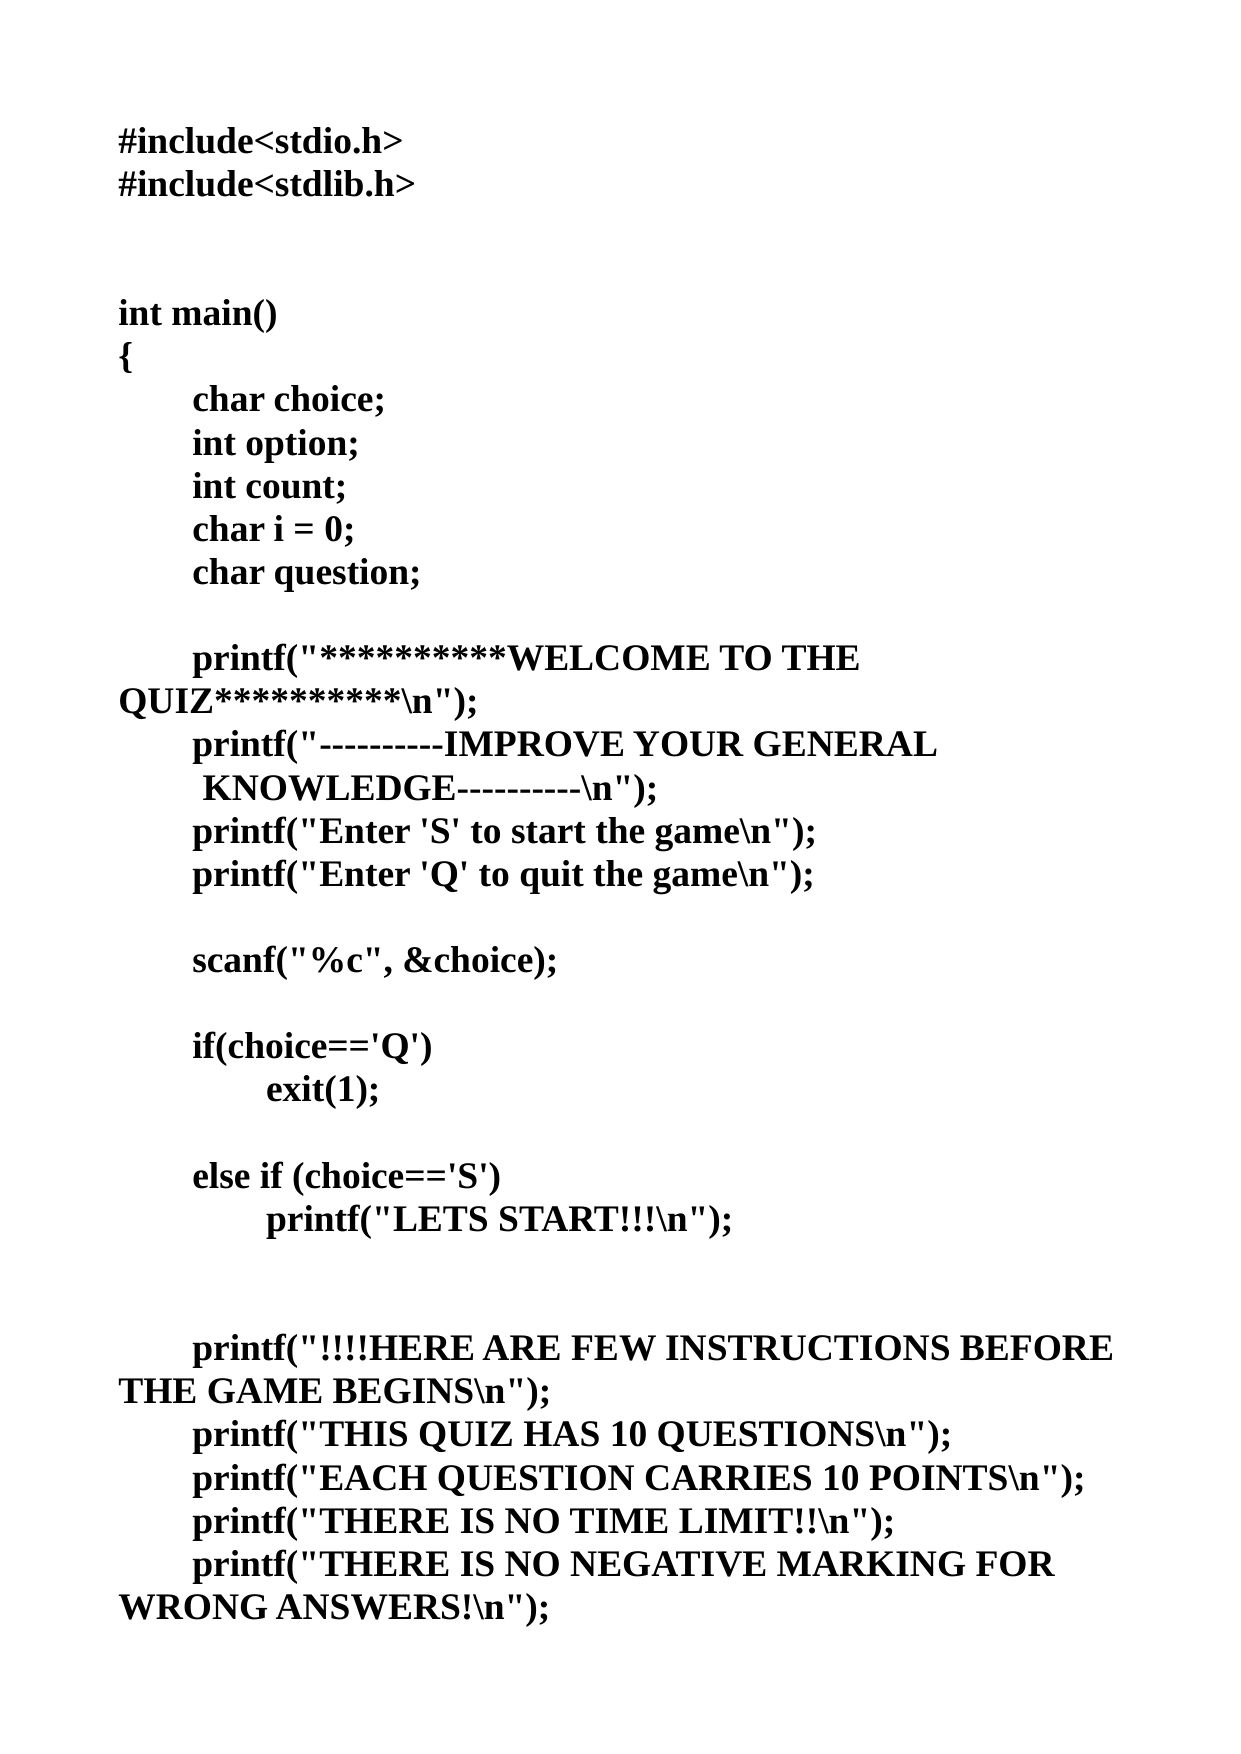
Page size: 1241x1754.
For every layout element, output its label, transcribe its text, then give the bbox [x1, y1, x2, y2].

text int count; [118, 463, 1122, 506]
text exit(1); [118, 1067, 1122, 1110]
text KNOWLEDGE----------\n"); [118, 765, 1122, 808]
text printf("EACH QUESTION CARRIES 10 POINTS\n"); [118, 1455, 1122, 1498]
text int main() [118, 291, 1122, 334]
text if(choice=='Q') [118, 1024, 1122, 1067]
text char choice; [118, 377, 1122, 420]
text int option; [118, 420, 1122, 463]
text printf("LETS START!!!\n"); [118, 1196, 1122, 1239]
text #include<stdlib.h> [118, 161, 1122, 204]
text char question; [118, 549, 1122, 592]
text printf("Enter 'Q' to quit the game\n"); [118, 851, 1122, 894]
text printf("----------IMPROVE YOUR GENERAL [118, 722, 1122, 765]
text #include<stdio.h> [118, 118, 1122, 161]
text printf("!!!!HERE ARE FEW INSTRUCTIONS BEFORE THE GAME BEGINS\n"); [118, 1326, 1122, 1412]
text char i = 0; [118, 506, 1122, 549]
text printf("**********WELCOME TO THE QUIZ**********\n"); [118, 636, 1122, 722]
text printf("Enter 'S' to start the game\n"); [118, 808, 1122, 851]
text else if (choice=='S') [118, 1153, 1122, 1196]
text { [118, 334, 1122, 377]
text printf("THERE IS NO NEGATIVE MARKING FOR WRONG ANSWERS!\n"); [118, 1541, 1122, 1627]
text scanf("%c", &choice); [118, 937, 1122, 981]
text printf("THIS QUIZ HAS 10 QUESTIONS\n"); [118, 1412, 1122, 1455]
text printf("THERE IS NO TIME LIMIT!!\n"); [118, 1498, 1122, 1541]
